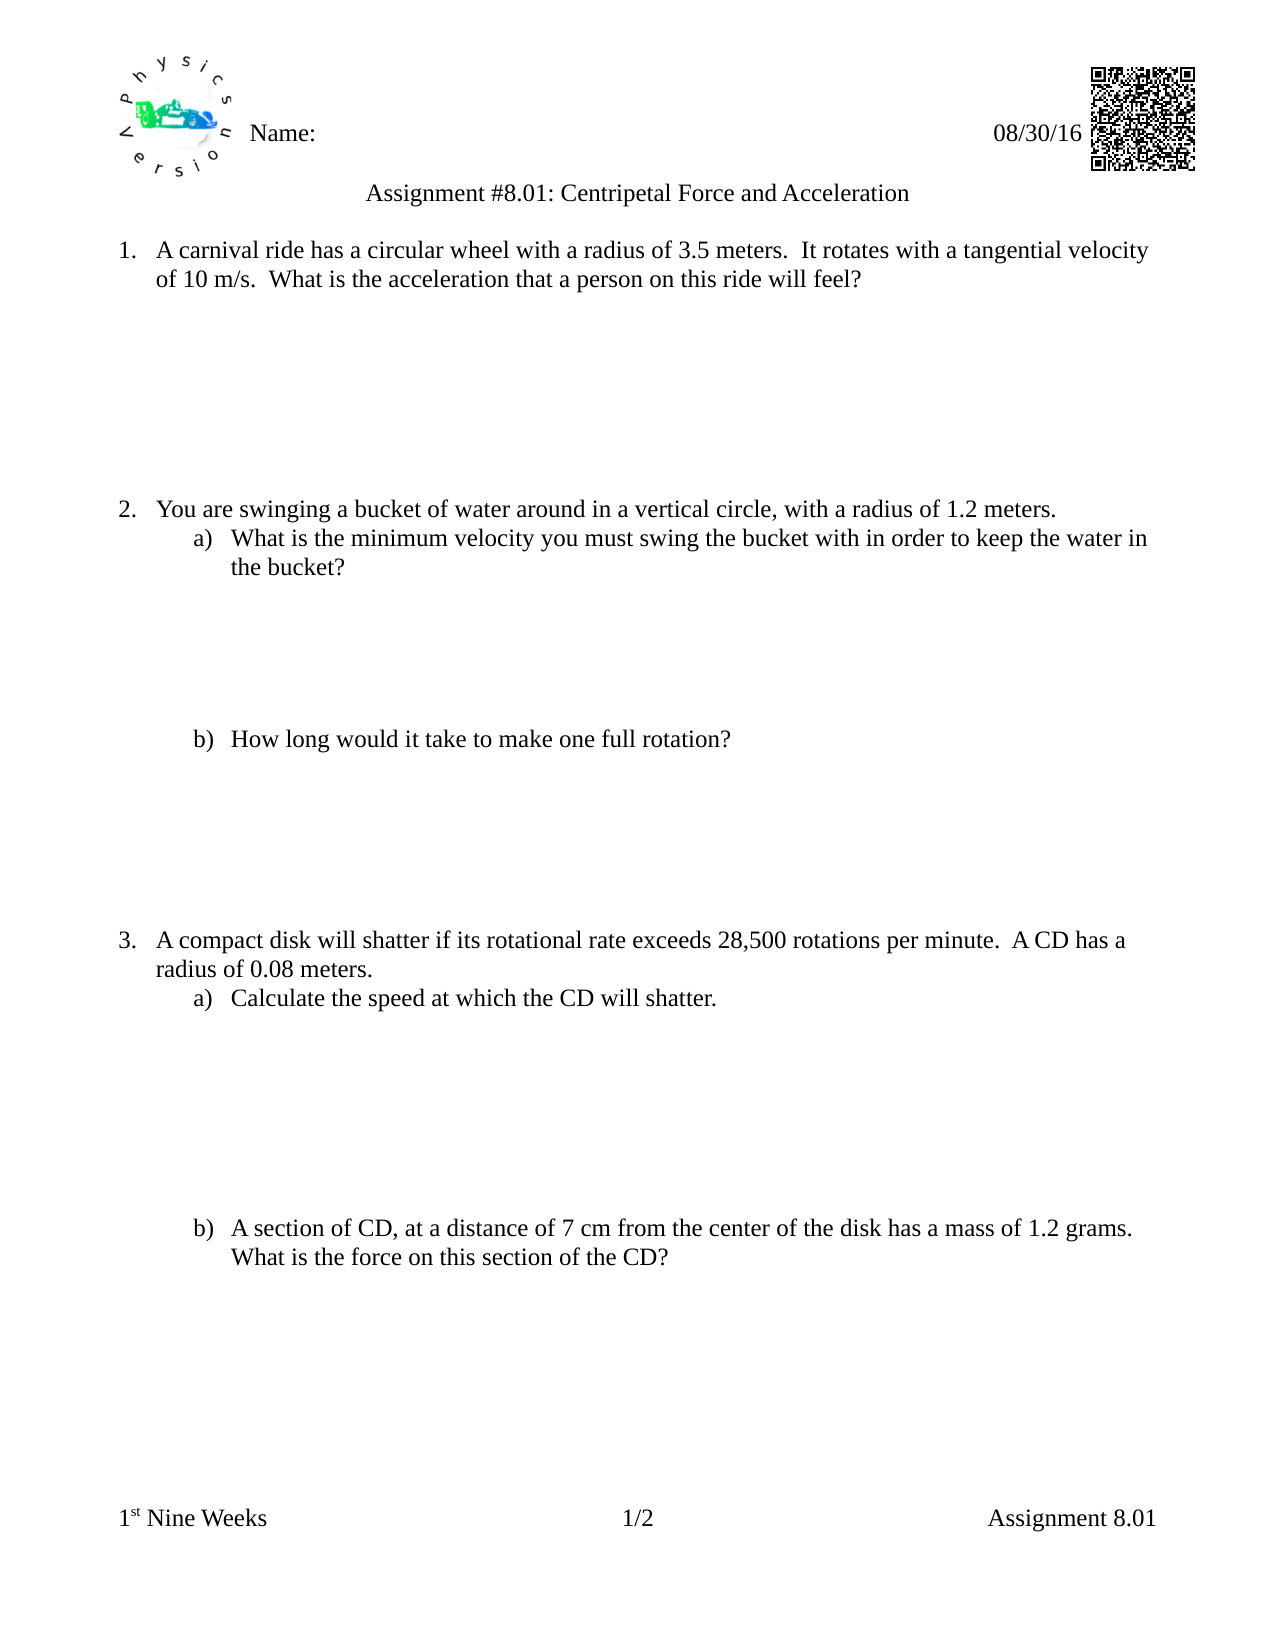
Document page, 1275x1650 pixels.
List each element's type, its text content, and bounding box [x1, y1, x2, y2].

list What is the minimum velocity you must swing the bucket with in order to keep the water in the bucket? [193, 523, 1157, 581]
list A carnival ride has a circular wheel with a radius of 3.5 meters. It rotates with a tangential velocity of 10 m/s. What is the acceleration that a person on this ride will feel? [118, 236, 1157, 293]
list A compact disk will shatter if its rotational rate exceeds 28,500 rotations per minute. A CD has a radius of 0.08 meters. [118, 926, 1157, 983]
list Calculate the speed at which the CD will shatter. [193, 983, 1157, 1012]
picture [1082, 58, 1203, 179]
picture [119, 56, 232, 177]
list You are swinging a bucket of water around in a vertical circle, with a radius of 1.2 meters. [118, 494, 1157, 523]
list A section of CD, at a distance of 7 cm from the center of the disk has a mass of 1.2 grams. What is the force on this section of the CD? [193, 1213, 1157, 1271]
text Assignment #8.01: Centripetal Force and Acceleration [118, 176, 1157, 207]
list How long would it take to make one full rotation? [193, 724, 1157, 753]
